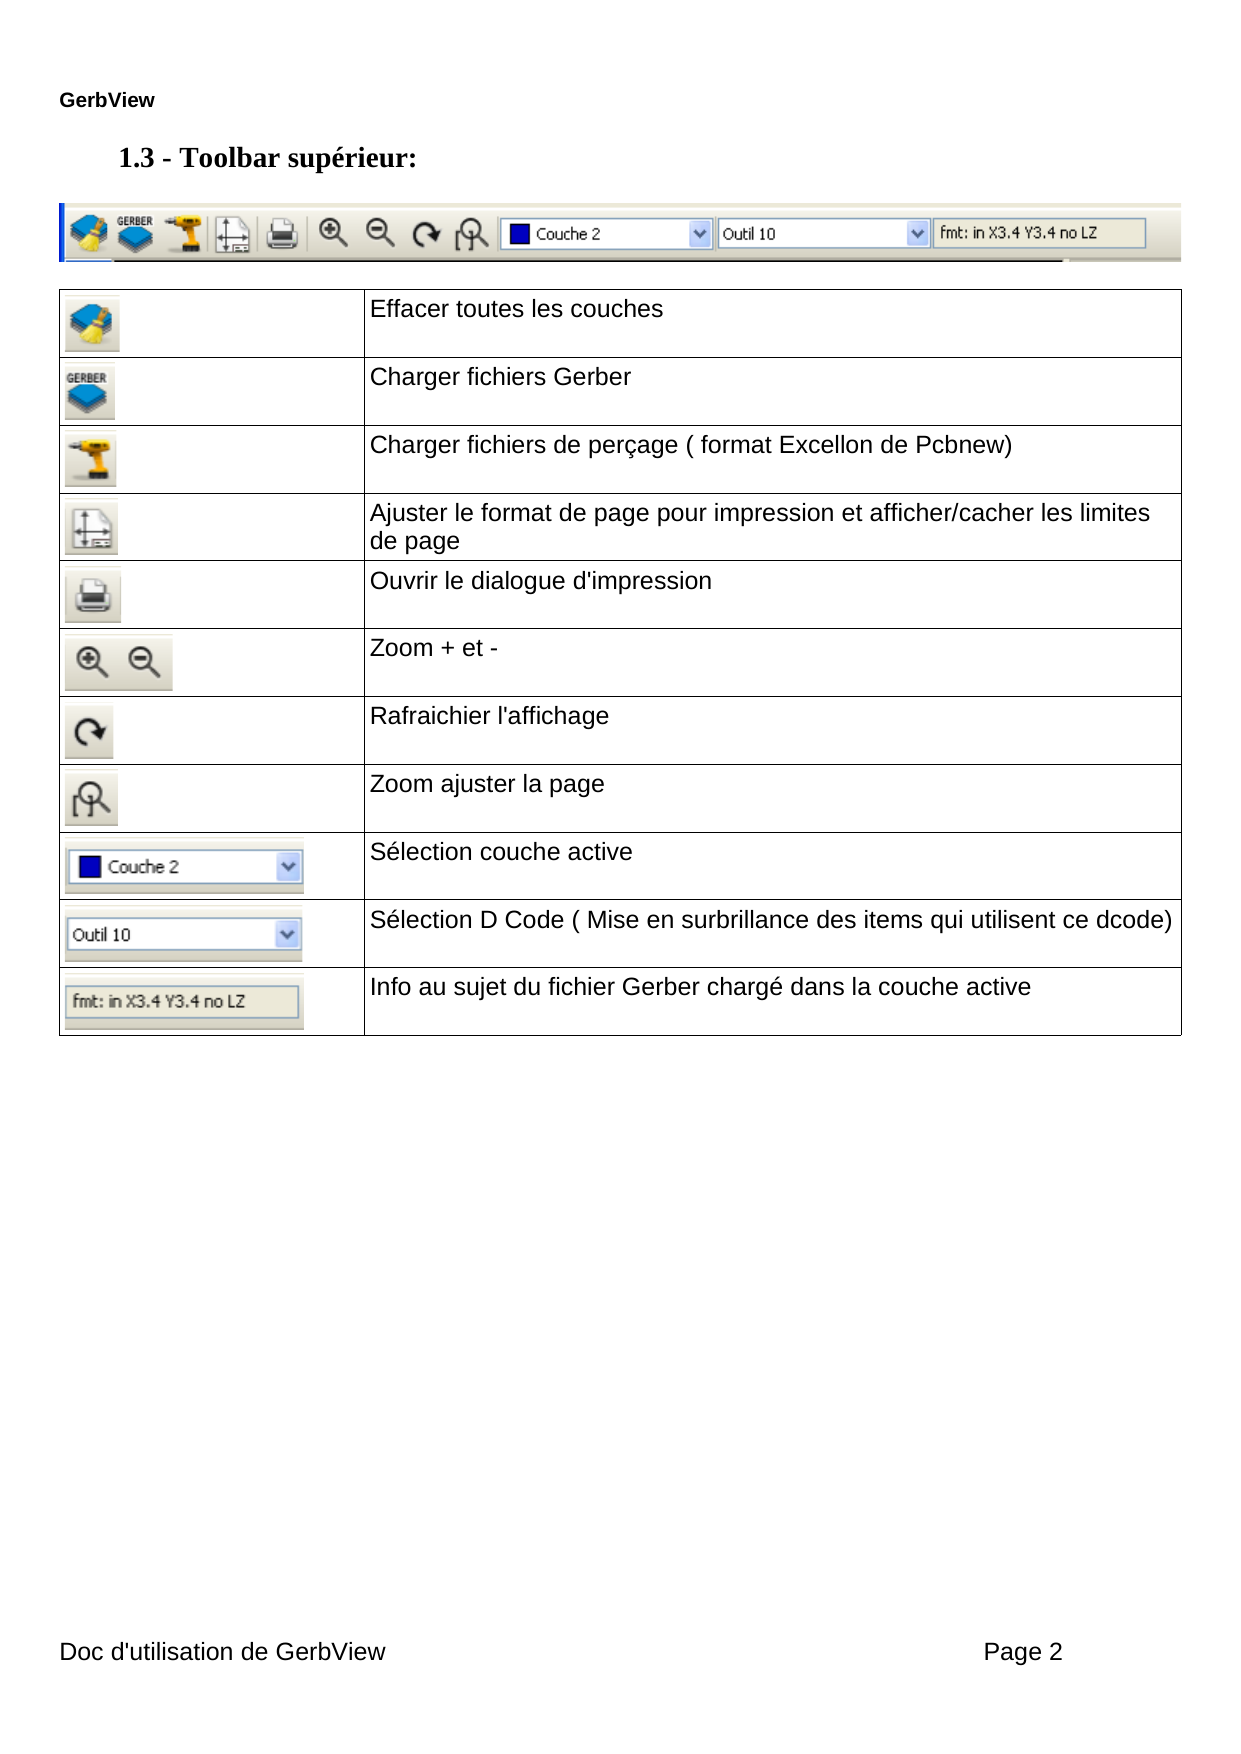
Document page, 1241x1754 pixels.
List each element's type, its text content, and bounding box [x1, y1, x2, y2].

table_cell [60, 697, 364, 764]
table_cell Charger fichiers Gerber [365, 358, 1181, 425]
table_cell Info au sujet du fichier Gerber chargé dans la couche active [365, 968, 1181, 1035]
table_cell Ouvrir le dialogue d'impression [365, 561, 1181, 628]
table_cell [60, 561, 364, 628]
picture [64, 837, 304, 894]
table_header Effacer toutes les couches [365, 290, 1181, 357]
table_cell [60, 833, 364, 899]
picture [64, 430, 117, 487]
table_cell [60, 494, 364, 560]
table_cell Zoom ajuster la page [365, 765, 1181, 832]
table_cell Rafraichier l'affichage [365, 697, 1181, 764]
picture [64, 973, 304, 1030]
picture [64, 566, 122, 623]
picture [64, 769, 118, 826]
picture [64, 702, 114, 759]
table_cell Charger fichiers de perçage ( format Excellon de Pcbnew) [365, 426, 1181, 493]
picture [64, 295, 120, 352]
table_cell [60, 968, 364, 1035]
picture [64, 634, 173, 691]
table_cell [60, 629, 364, 696]
table_cell Sélection couche active [365, 833, 1181, 899]
subtitle Toolbar supérieur: [118, 141, 1181, 173]
picture [59, 203, 1182, 262]
picture [64, 498, 118, 555]
table_cell Ajuster le format de page pour impression et afficher/cacher les limites de page [365, 494, 1181, 560]
table_cell [60, 358, 364, 425]
table_cell [60, 900, 364, 967]
table_cell [60, 426, 364, 493]
table_header [60, 290, 364, 357]
table_cell Sélection D Code ( Mise en surbrillance des items qui utilisent ce dcode) [365, 900, 1181, 967]
table_cell [60, 765, 364, 832]
table_cell Zoom + et - [365, 629, 1181, 696]
picture [64, 362, 115, 420]
picture [64, 905, 303, 962]
